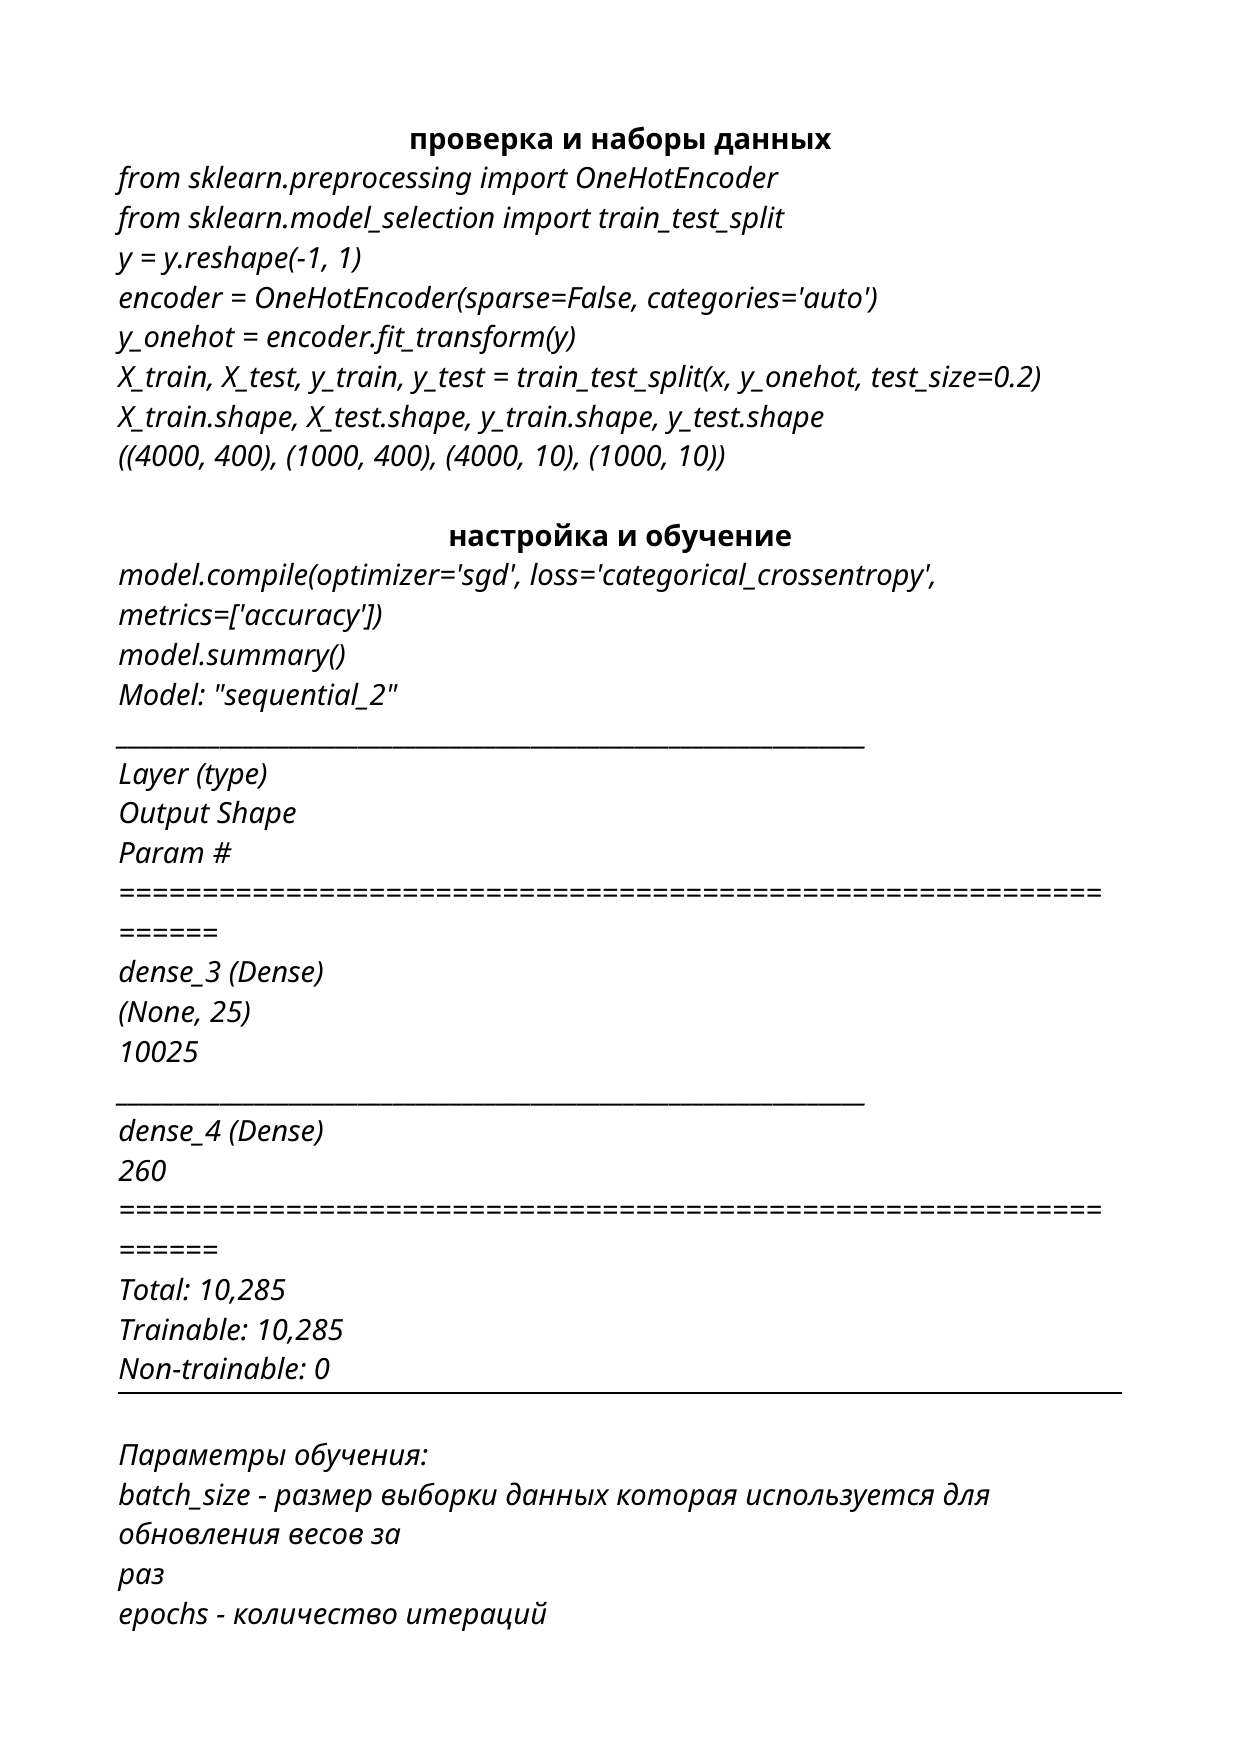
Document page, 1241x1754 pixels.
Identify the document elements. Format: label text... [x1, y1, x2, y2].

text Total: 10,285 [118, 1269, 1122, 1309]
text (None, 25) [118, 991, 1122, 1031]
text 260 [118, 1150, 1122, 1190]
text y_onehot = encoder.fit_transform(y) [118, 317, 1122, 356]
text проверка и наборы данных [118, 118, 1122, 158]
text _________________________________________________________________ [118, 713, 1122, 753]
text epochs ‐ количество итераций [118, 1593, 1122, 1633]
text Non-trainable: 0 [118, 1348, 1122, 1392]
text Layer (type) [118, 753, 1122, 793]
text Trainable: 10,285 [118, 1309, 1122, 1348]
text ((4000, 400), (1000, 400), (4000, 10), (1000, 10)) [118, 436, 1122, 475]
text model.summary() [118, 634, 1122, 674]
text batch_size ‐ размер выборки данных которая используется для обновления весов за [118, 1474, 1122, 1553]
text Параметры обучения: [118, 1434, 1122, 1474]
text from sklearn.preprocessing import OneHotEncoder [118, 158, 1122, 197]
text X_train, X_test, y_train, y_test = train_test_split(x, y_onehot, test_size=0.2) [118, 356, 1122, 396]
text Output Shape [118, 793, 1122, 832]
text encoder = OneHotEncoder(sparse=False, categories='auto') [118, 277, 1122, 317]
text X_train.shape, X_test.shape, y_train.shape, y_test.shape [118, 396, 1122, 436]
text dense_4 (Dense) [118, 1110, 1122, 1150]
text Model: "sequential_2" [118, 674, 1122, 713]
text ================================================================= [118, 872, 1122, 952]
text from sklearn.model_selection import train_test_split [118, 197, 1122, 237]
text dense_3 (Dense) [118, 952, 1122, 991]
text model.compile(optimizer='sgd', loss='categorical_crossentropy', metrics=['accuracy']) [118, 555, 1122, 634]
text 10025 [118, 1031, 1122, 1071]
text раз [118, 1553, 1122, 1593]
text ================================================================= [118, 1190, 1122, 1269]
text Param # [118, 832, 1122, 872]
text настройка и обучение [118, 515, 1122, 555]
text _________________________________________________________________ [118, 1071, 1122, 1110]
text y = y.reshape(-1, 1) [118, 237, 1122, 277]
